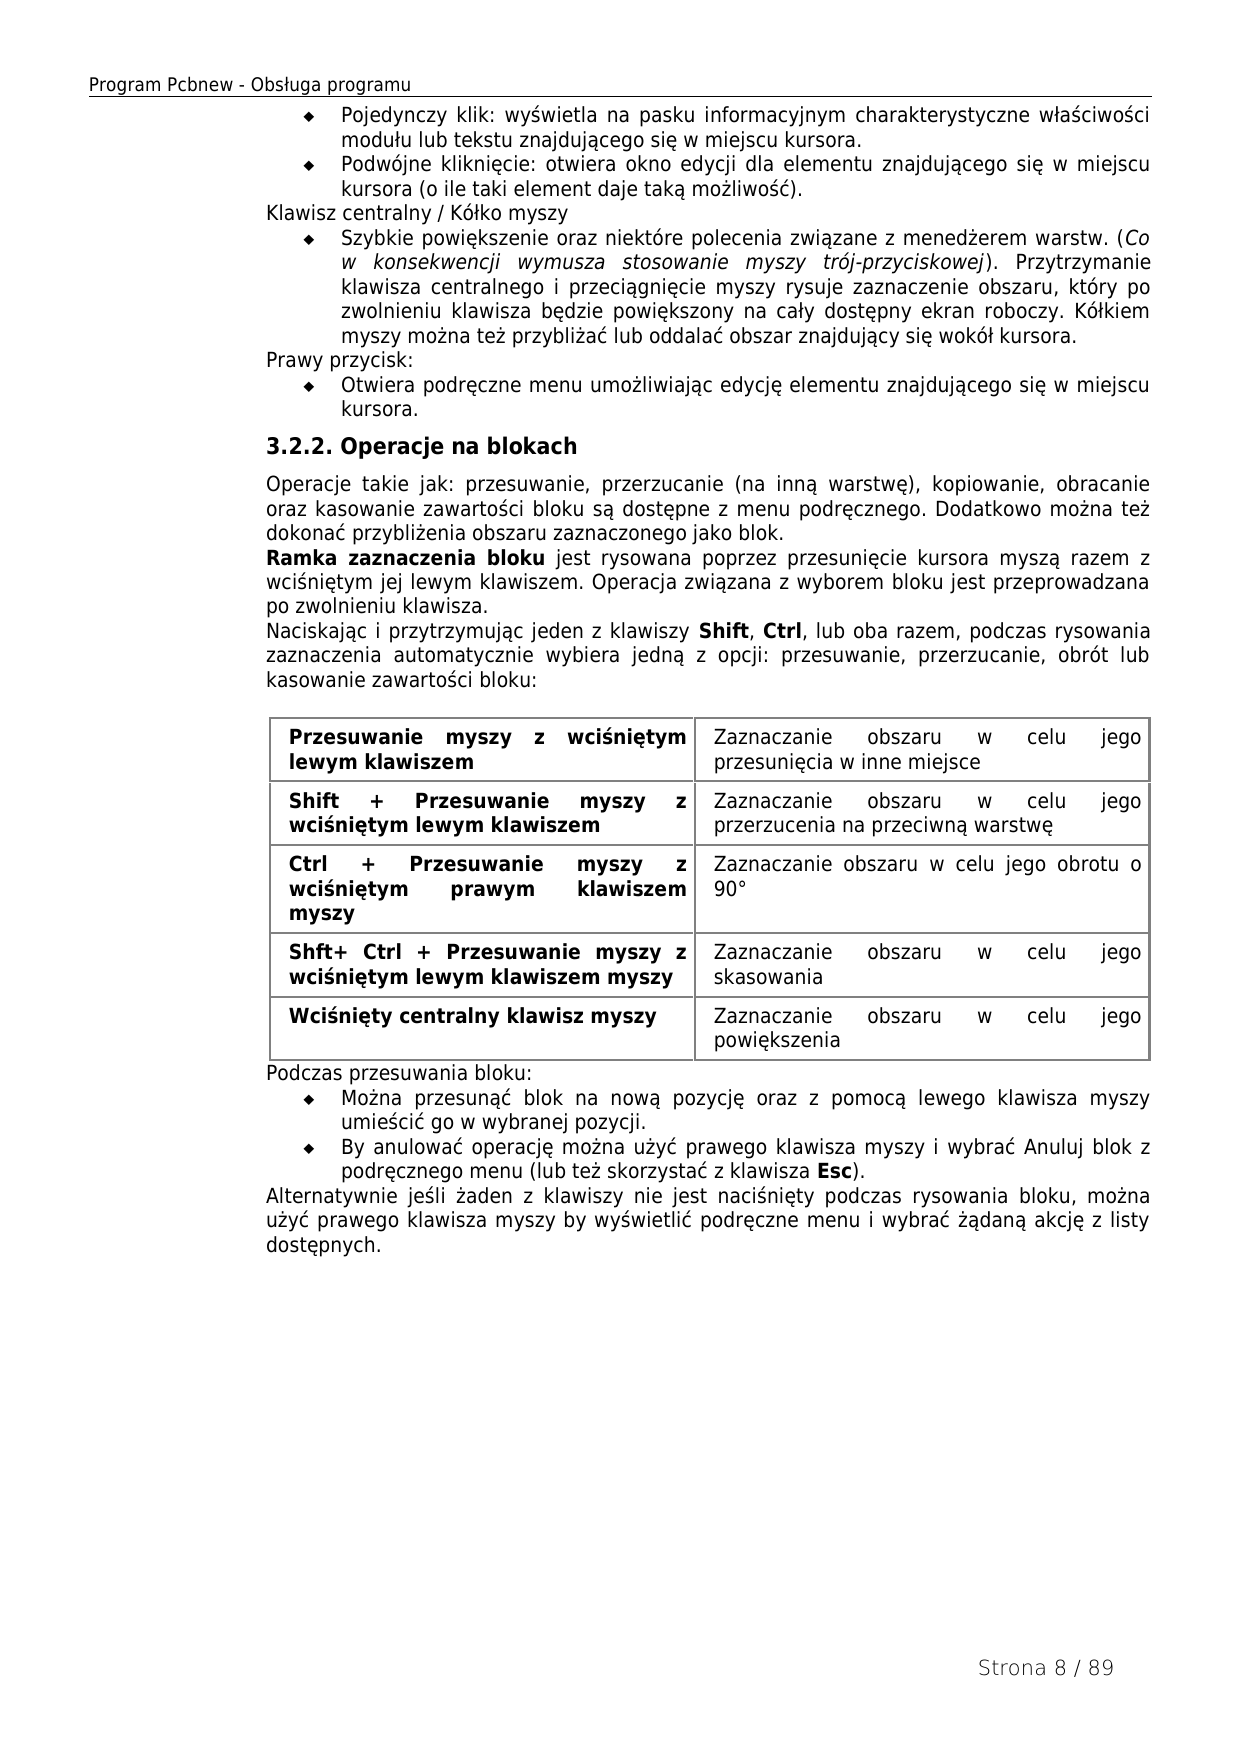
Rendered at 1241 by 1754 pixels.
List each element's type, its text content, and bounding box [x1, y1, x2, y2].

table_cell Shift + Przesuwanie myszy z wciśniętym lewym klawiszem [271, 783, 693, 844]
subtitle Operacje na blokach [266, 433, 1152, 460]
list By anulować operację można użyć prawego klawisza myszy i wybrać Anuluj blok z podręcznego menu (lub też skorzystać z klawisza Esc). [303, 1134, 1152, 1183]
table_cell Zaznaczanie obszaru w celu jego skasowania [696, 934, 1148, 996]
table_header Zaznaczanie obszaru w celu jego przesunięcia w inne miejsce [696, 719, 1148, 780]
list Pojedynczy klik: wyświetla na pasku informacyjnym charakterystyczne właściwości modułu lub tekstu znajdującego się w miejscu kursora. [303, 103, 1152, 152]
list Podwójne kliknięcie: otwiera okno edycji dla elementu znajdującego się w miejscu kursora (o ile taki element daje taką możliwość). [303, 152, 1152, 201]
text Klawisz centralny / Kółko myszy [266, 201, 1152, 226]
table_header Przesuwanie myszy z wciśniętym lewym klawiszem [271, 719, 693, 780]
text Naciskając i przytrzymując jeden z klawiszy Shift, Ctrl, lub oba razem, podczas rysowania zaznaczenia automatycznie wybiera jedną z opcji: przesuwanie, przerzucanie, obrót lub kasowanie zawartości bloku: [266, 619, 1152, 692]
list Szybkie powiększenie oraz niektóre polecenia związane z menedżerem warstw. (Co w konsekwencji wymusza stosowanie myszy trój-przyciskowej). Przytrzymanie klawisza centralnego i przeciągnięcie myszy rysuje zaznaczenie obszaru, który po zwolnieniu klawisza będzie powiększony na cały dostępny ekran roboczy. Kółkiem myszy można też przybliżać lub oddalać obszar znajdujący się wokół kursora. [303, 226, 1152, 348]
table_cell Wciśnięty centralny klawisz myszy [271, 998, 693, 1059]
text Podczas przesuwania bloku: [266, 1061, 1152, 1086]
table_cell Ctrl + Przesuwanie myszy z wciśniętym prawym klawiszem myszy [271, 846, 693, 932]
text Prawy przycisk: [266, 348, 1152, 373]
table_cell Shft+ Ctrl + Przesuwanie myszy z wciśniętym lewym klawiszem myszy [271, 934, 693, 996]
text Ramka zaznaczenia bloku jest rysowana poprzez przesunięcie kursora myszą razem z wciśniętym jej lewym klawiszem. Operacja związana z wyborem bloku jest przeprowadzana po zwolnieniu klawisza. [266, 546, 1152, 619]
table_cell Zaznaczanie obszaru w celu jego powiększenia [696, 998, 1148, 1059]
table_cell Zaznaczanie obszaru w celu jego obrotu o 90° [696, 846, 1148, 932]
list Otwiera podręczne menu umożliwiając edycję elementu znajdującego się w miejscu kursora. [303, 373, 1152, 422]
table_cell Zaznaczanie obszaru w celu jego przerzucenia na przeciwną warstwę [696, 783, 1148, 844]
list Można przesunąć blok na nową pozycję oraz z pomocą lewego klawisza myszy umieścić go w wybranej pozycji. [303, 1086, 1152, 1134]
text Alternatywnie jeśli żaden z klawiszy nie jest naciśnięty podczas rysowania bloku, można użyć prawego klawisza myszy by wyświetlić podręczne menu i wybrać żądaną akcję z listy dostępnych. [266, 1183, 1152, 1257]
text Operacje takie jak: przesuwanie, przerzucanie (na inną warstwę), kopiowanie, obracanie oraz kasowanie zawartości bloku są dostępne z menu podręcznego. Dodatkowo można też dokonać przybliżenia obszaru zaznaczonego jako blok. [266, 472, 1152, 546]
